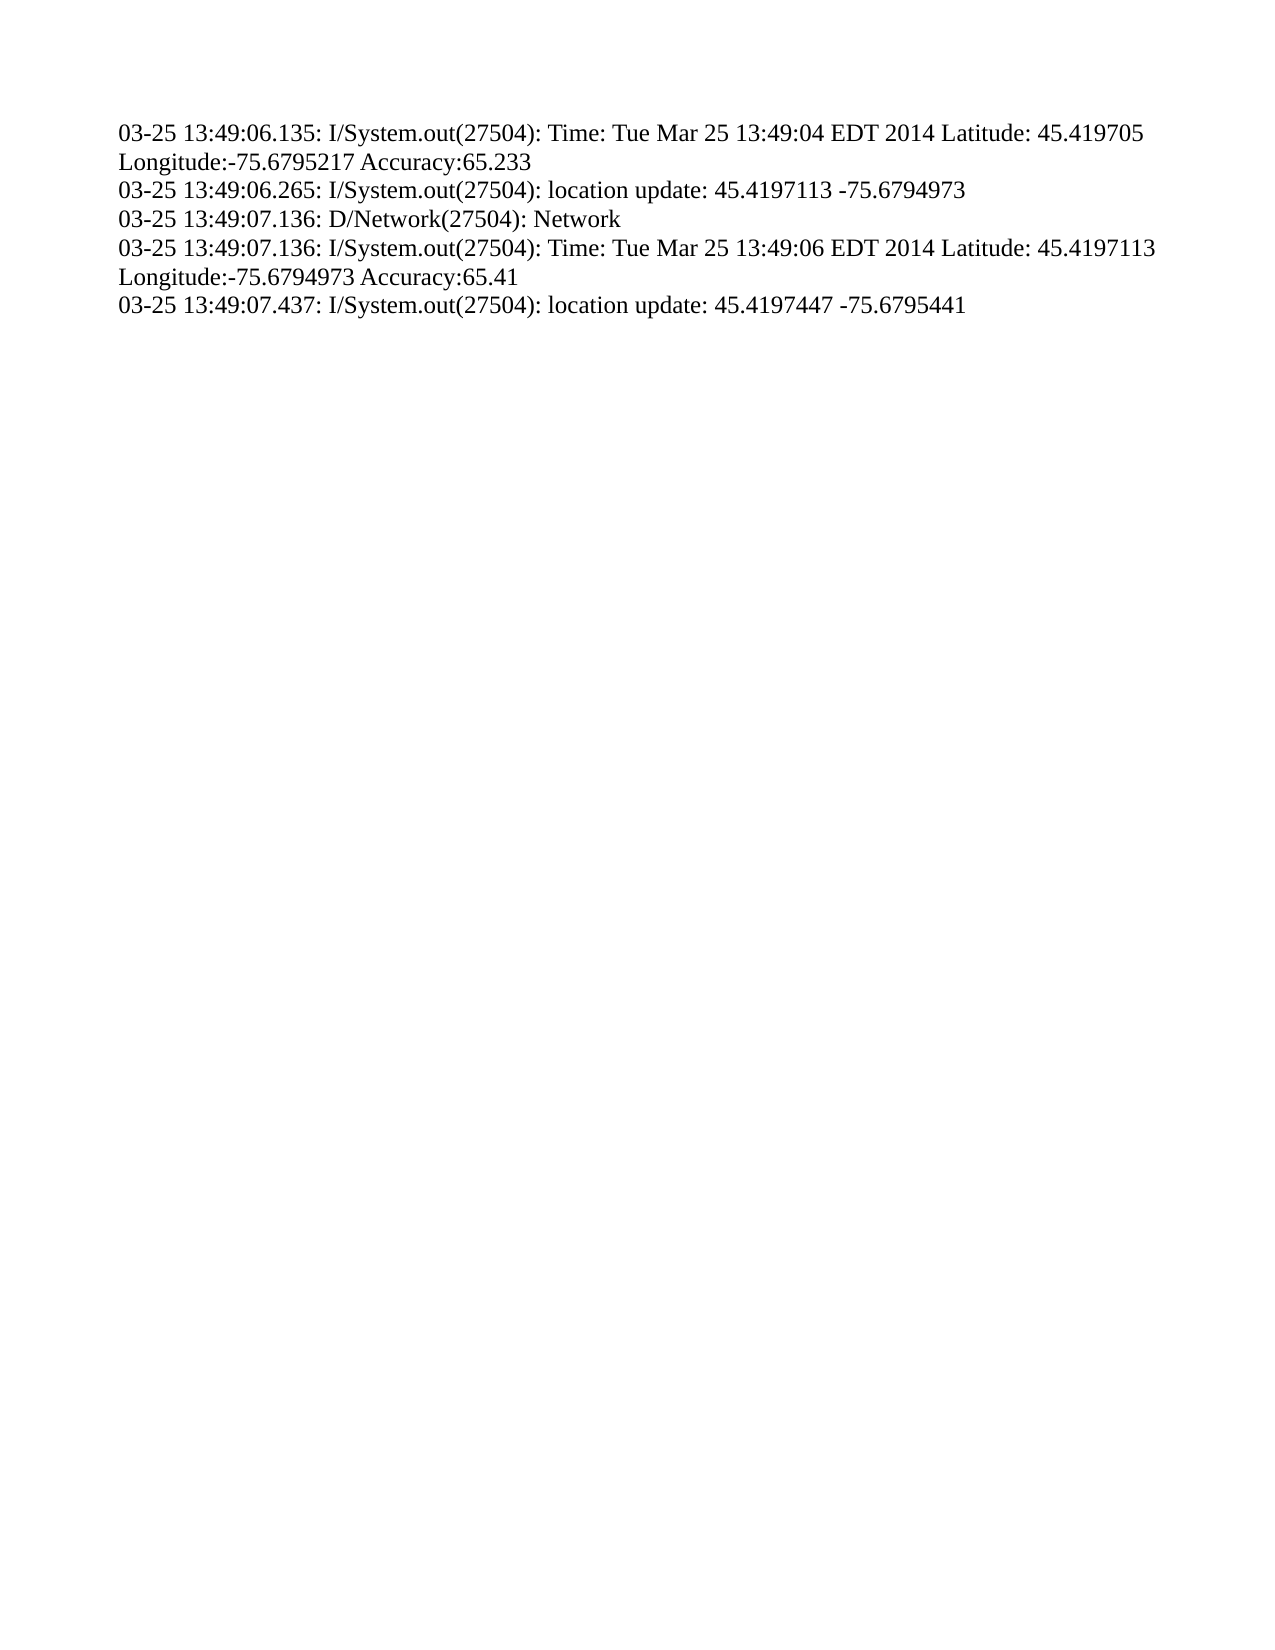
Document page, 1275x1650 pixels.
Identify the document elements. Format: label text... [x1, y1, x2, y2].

text 03-25 13:49:06.135: I/System.out(27504): Time: Tue Mar 25 13:49:04 EDT 2014 Latitude: 45.419705 Longitude:-75.6795217 Accuracy:65.233 [118, 118, 1157, 176]
text 03-25 13:49:07.437: I/System.out(27504): location update: 45.4197447 -75.6795441 [118, 291, 1157, 319]
text 03-25 13:49:07.136: D/Network(27504): Network [118, 204, 1157, 233]
text 03-25 13:49:07.136: I/System.out(27504): Time: Tue Mar 25 13:49:06 EDT 2014 Latitude: 45.4197113 Longitude:-75.6794973 Accuracy:65.41 [118, 233, 1157, 291]
text 03-25 13:49:06.265: I/System.out(27504): location update: 45.4197113 -75.6794973 [118, 176, 1157, 204]
